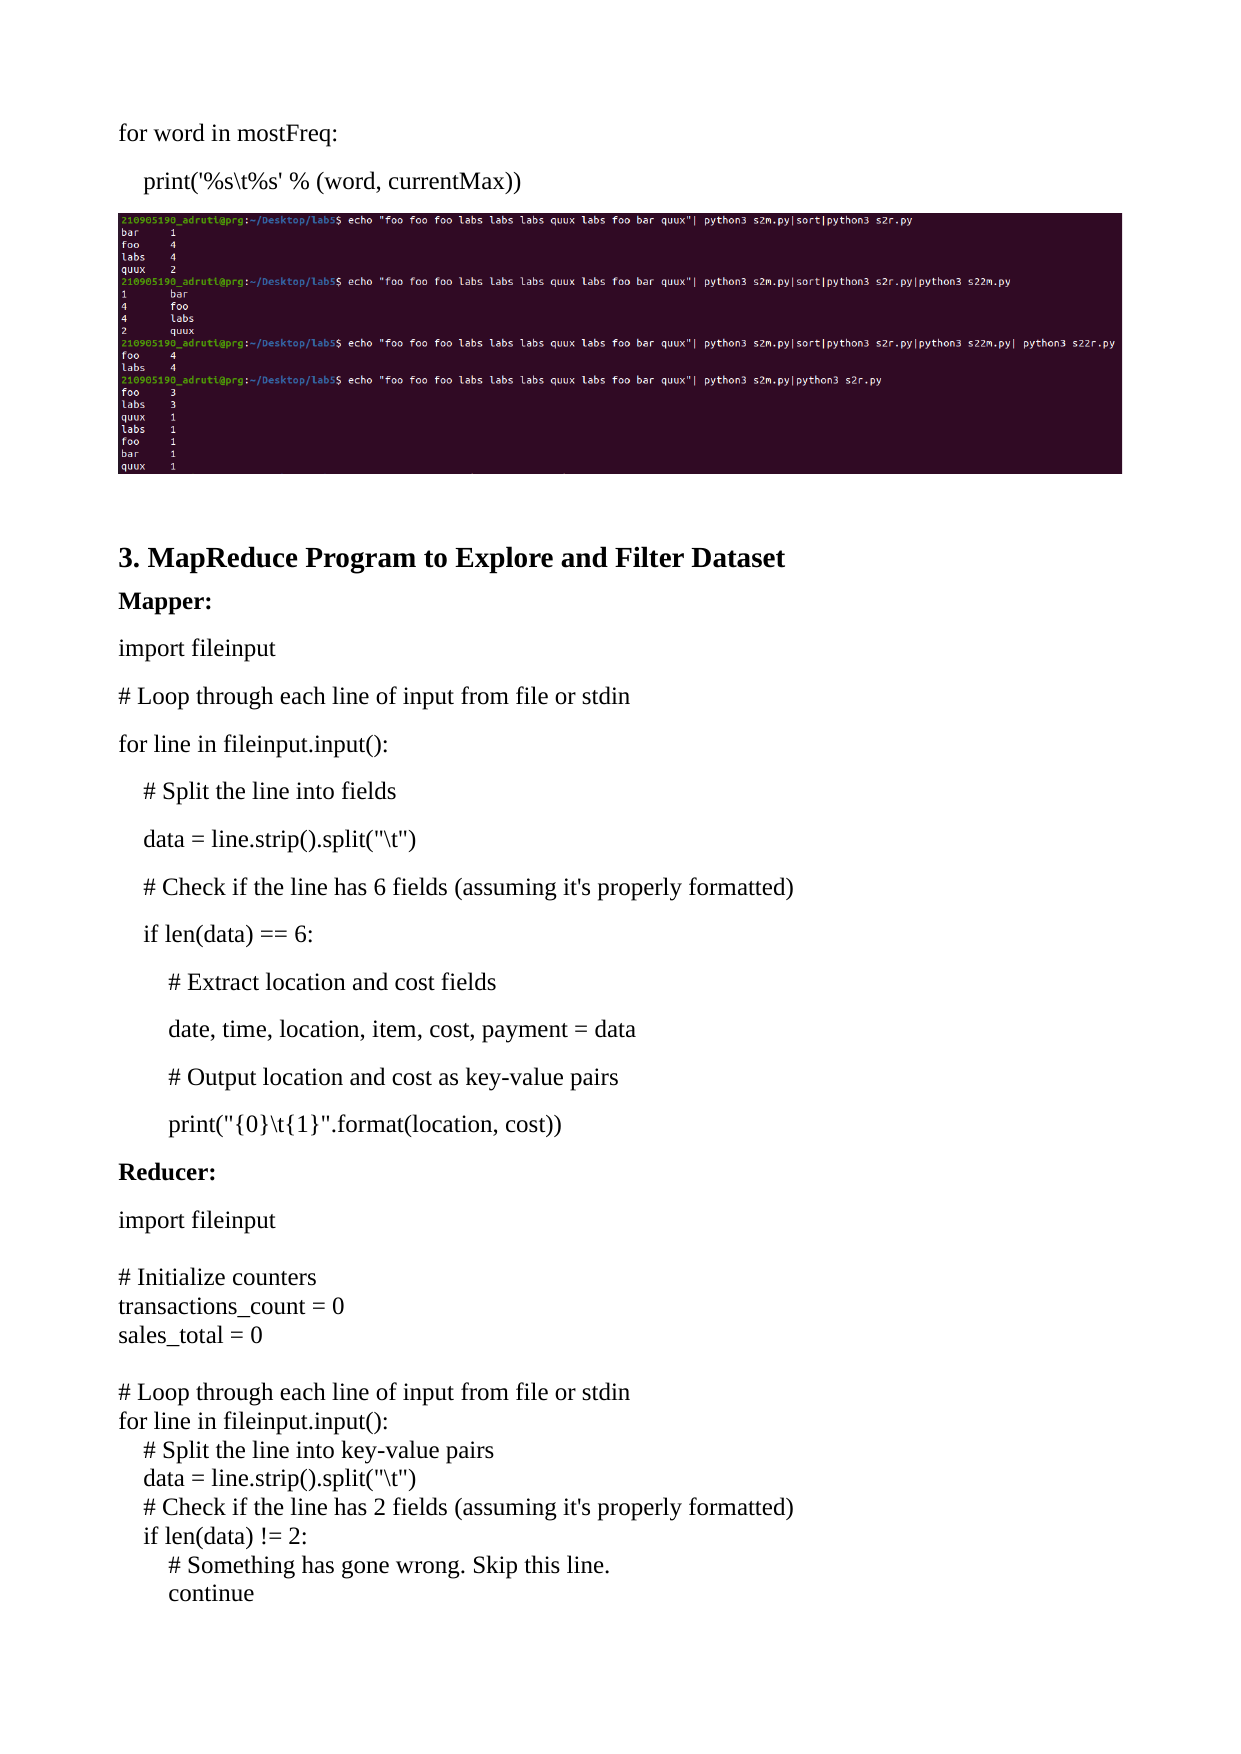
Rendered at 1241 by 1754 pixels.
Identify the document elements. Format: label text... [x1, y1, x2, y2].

text for word in mostFreq: [118, 118, 1122, 147]
text date, time, location, item, cost, payment = data [118, 1014, 1122, 1043]
picture [118, 213, 1123, 474]
text # Check if the line has 2 fields (assuming it's properly formatted) [118, 1492, 1122, 1521]
text data = line.strip().split("\t") [118, 1463, 1122, 1492]
text transactions_count = 0 [118, 1291, 1122, 1320]
text # Split the line into fields [118, 776, 1122, 805]
text # Something has gone wrong. Skip this line. [118, 1550, 1122, 1578]
text continue [118, 1578, 1122, 1607]
text # Initialize counters [118, 1262, 1122, 1291]
text # Output location and cost as key-value pairs [118, 1062, 1122, 1091]
text import fileinput [118, 1205, 1122, 1233]
text Mapper: [118, 586, 1122, 615]
text data = line.strip().split("\t") [118, 824, 1122, 853]
text print('%s\t%s' % (word, currentMax)) [118, 166, 1122, 194]
text import fileinput [118, 633, 1122, 662]
text # Split the line into key-value pairs [118, 1435, 1122, 1463]
text if len(data) != 2: [118, 1521, 1122, 1550]
text # Loop through each line of input from file or stdin [118, 681, 1122, 710]
text for line in fileinput.input(): [118, 1406, 1122, 1435]
text # Extract location and cost fields [118, 967, 1122, 996]
text print("{0}\t{1}".format(location, cost)) [118, 1109, 1122, 1138]
text # Loop through each line of input from file or stdin [118, 1377, 1122, 1406]
subtitle 3. MapReduce Program to Explore and Filter Dataset [118, 540, 1122, 573]
text # Check if the line has 6 fields (assuming it's properly formatted) [118, 872, 1122, 900]
text if len(data) == 6: [118, 919, 1122, 948]
text for line in fileinput.input(): [118, 729, 1122, 757]
text Reducer: [118, 1157, 1122, 1186]
text sales_total = 0 [118, 1320, 1122, 1348]
